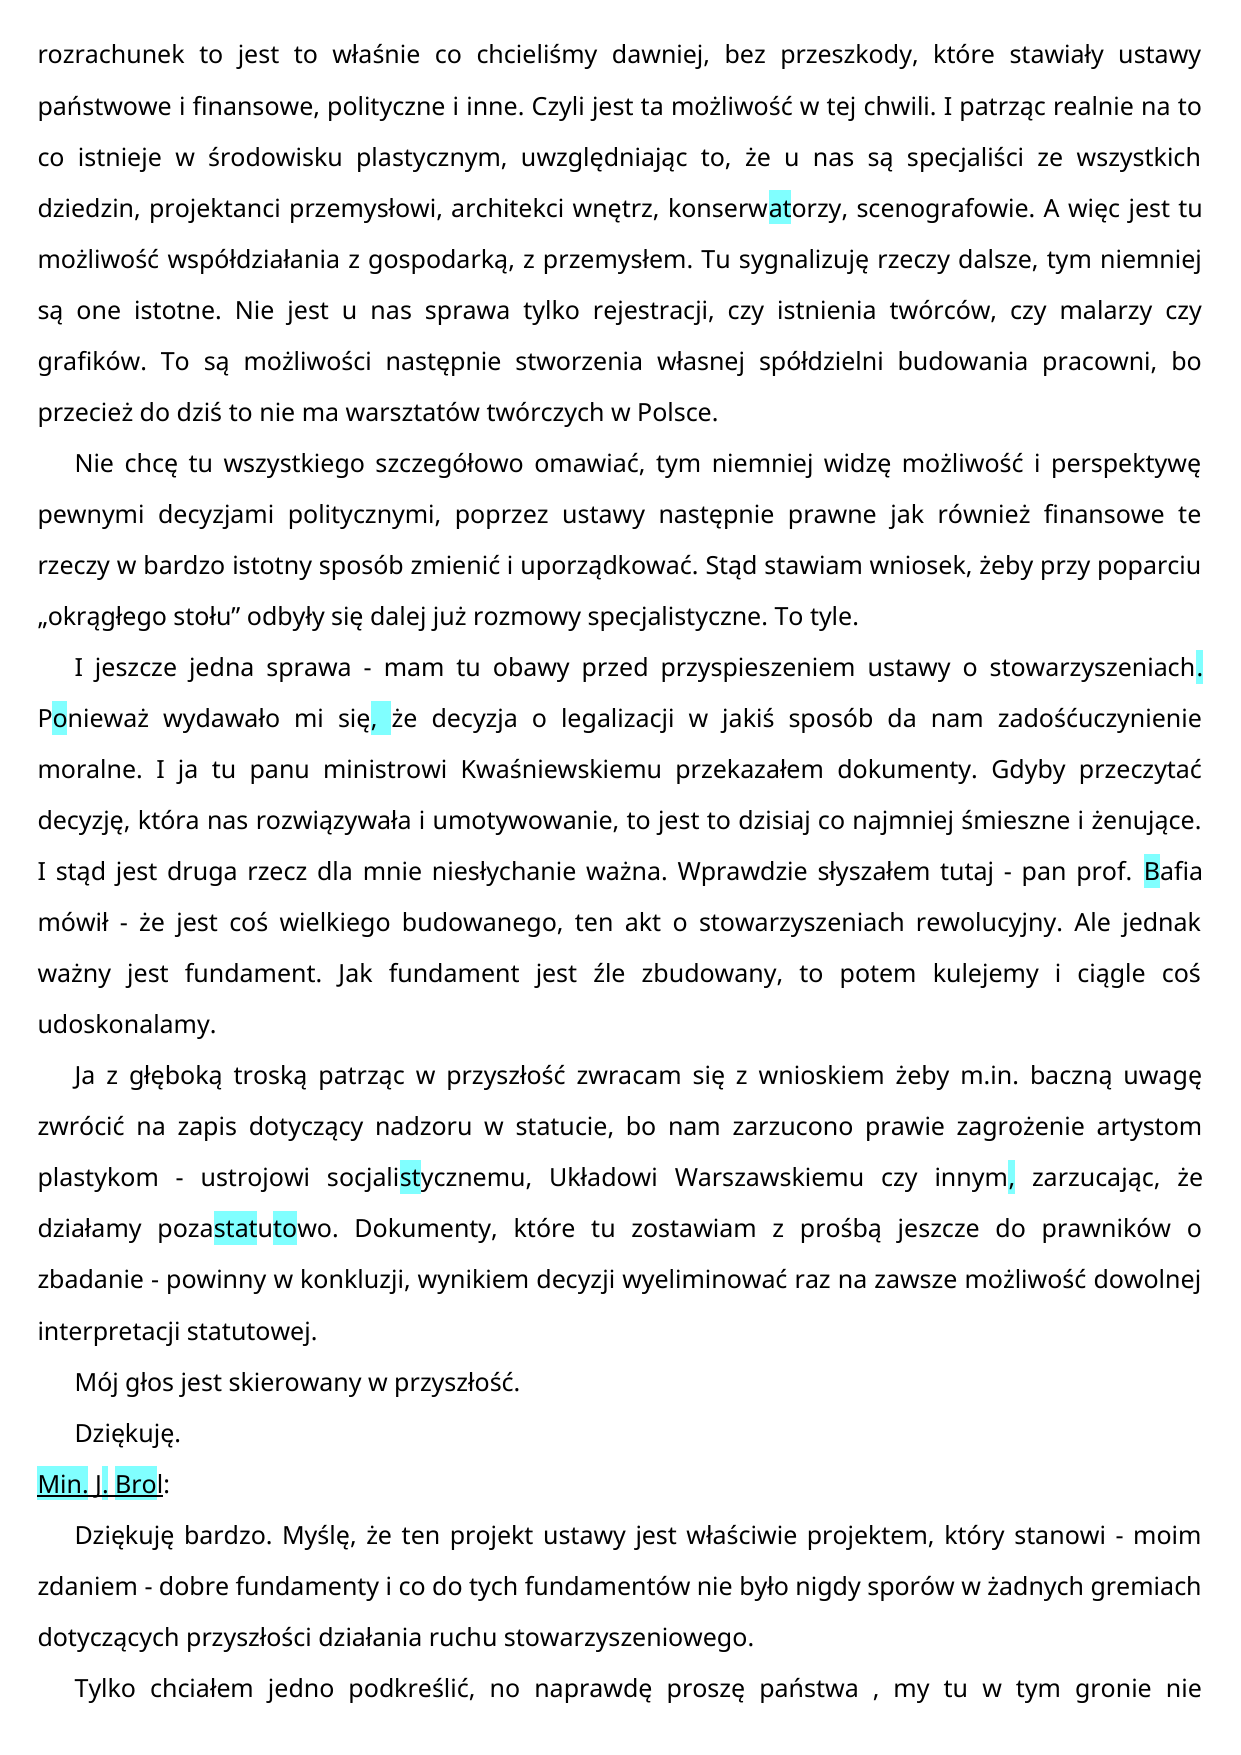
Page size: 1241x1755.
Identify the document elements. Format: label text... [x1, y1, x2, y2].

text Dziękuję. [37, 1415, 1203, 1449]
text Nie chcę tu wszystkiego szczegółowo omawiać, tym niemniej widzę możliwość i perspektywę pewnymi decyzjami politycznymi, poprzez ustawy następnie prawne jak również finansowe te rzeczy w bardzo istotny sposób zmienić i uporządkować. Stąd stawiam wniosek, żeby przy poparciu „okrągłego stołu” odbyły się dalej już rozmowy specjalistyczne. To tyle. [37, 446, 1203, 633]
text Tylko chciałem jedno podkreślić, no naprawdę proszę państwa , my tu w tym gronie nie [37, 1671, 1203, 1704]
text Min. J. Brol: [37, 1466, 1203, 1500]
text Dziękuję bardzo. Myślę, że ten projekt ustawy jest właściwie projektem, który stanowi - moim zdaniem - dobre fundamenty i co do tych fundamentów nie było nigdy sporów w żadnych gremiach dotyczących przyszłości działania ruchu stowarzyszeniowego. [37, 1517, 1203, 1653]
text Mój głos jest skierowany w przyszłość. [37, 1364, 1203, 1398]
text Ja z głęboką troską patrząc w przyszłość zwracam się z wnioskiem żeby m.in. baczną uwagę zwrócić na zapis dotyczący nadzoru w statucie, bo nam zarzucono prawie zagrożenie artystom plastykom - ustrojowi socjalistycznemu, Układowi Warszawskiemu czy innym, zarzucając, że działamy pozastatutowo. Dokumenty, które tu zostawiam z prośbą jeszcze do prawników o zbadanie - powinny w konkluzji, wynikiem decyzji wyeliminować raz na zawsze możliwość dowolnej interpretacji statutowej. [37, 1058, 1203, 1347]
text rozrachunek to jest to właśnie co chcieliśmy dawniej, bez przeszkody, które stawiały ustawy państwowe i finansowe, polityczne i inne. Czyli jest ta możliwość w tej chwili. I patrząc realnie na to co istnieje w środowisku plastycznym, uwzględniając to, że u nas są specjaliści ze wszystkich dziedzin, projektanci przemysłowi, architekci wnętrz, konserwatorzy, scenografowie. A więc jest tu możliwość współdziałania z gospodarką, z przemysłem. Tu sygnalizuję rzeczy dalsze, tym niemniej są one istotne. Nie jest u nas sprawa tylko rejestracji, czy istnienia twórców, czy malarzy czy grafików. To są możliwości następnie stworzenia własnej spółdzielni budowania pracowni, bo przecież do dziś to nie ma warsztatów twórczych w Polsce. [37, 37, 1203, 428]
text I jeszcze jedna sprawa - mam tu obawy przed przyspieszeniem ustawy o stowarzyszeniach. Ponieważ wydawało mi się, że decyzja o legalizacji w jakiś sposób da nam zadośćuczynienie moralne. I ja tu panu ministrowi Kwaśniewskiemu przekazałem dokumenty. Gdyby przeczytać decyzję, która nas rozwiązywała i umotywowanie, to jest to dzisiaj co najmniej śmieszne i żenujące. I stąd jest druga rzecz dla mnie niesłychanie ważna. Wprawdzie słyszałem tutaj - pan prof. Bafia mówił - że jest coś wielkiego budowanego, ten akt o stowarzyszeniach rewolucyjny. Ale jednak ważny jest fundament. Jak fundament jest źle zbudowany, to potem kulejemy i ciągle coś udoskonalamy. [37, 650, 1203, 1041]
